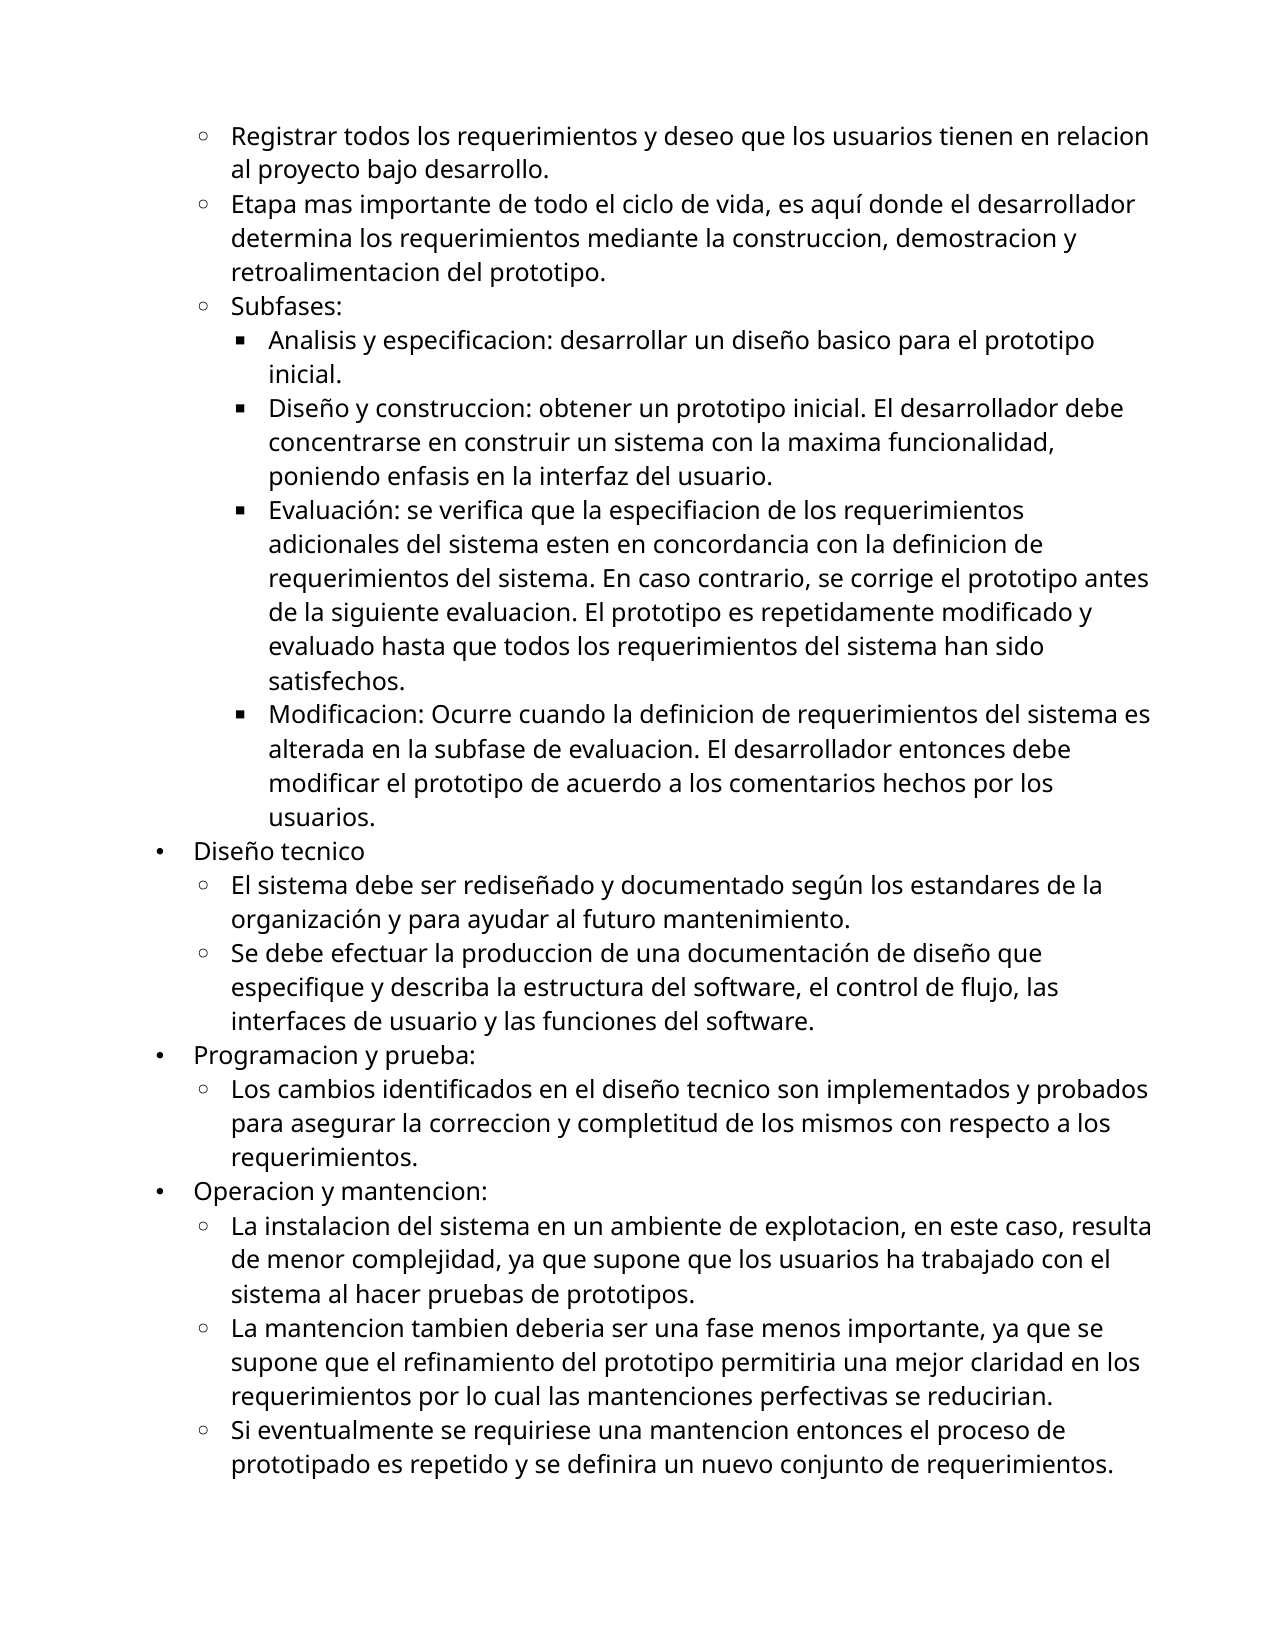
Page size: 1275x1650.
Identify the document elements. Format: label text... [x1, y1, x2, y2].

list Los cambios identificados en el diseño tecnico son implementados y probados para asegurar la correccion y completitud de los mismos con respecto a los requerimientos. [193, 1072, 1157, 1174]
list Operacion y mantencion: [156, 1174, 1157, 1208]
list Modificacion: Ocurre cuando la definicion de requerimientos del sistema es alterada en la subfase de evaluacion. El desarrollador entonces debe modificar el prototipo de acuerdo a los comentarios hechos por los usuarios. [231, 697, 1157, 833]
list Subfases: [193, 288, 1157, 322]
list Se debe efectuar la produccion de una documentación de diseño que especifique y describa la estructura del software, el control de flujo, las interfaces de usuario y las funciones del software. [193, 936, 1157, 1038]
list El sistema debe ser rediseñado y documentado según los estandares de la organización y para ayudar al futuro mantenimiento. [193, 867, 1157, 936]
list Etapa mas importante de todo el ciclo de vida, es aquí donde el desarrollador determina los requerimientos mediante la construccion, demostracion y retroalimentacion del prototipo. [193, 186, 1157, 288]
list Evaluación: se verifica que la especifiacion de los requerimientos adicionales del sistema esten en concordancia con la definicion de requerimientos del sistema. En caso contrario, se corrige el prototipo antes de la siguiente evaluacion. El prototipo es repetidamente modificado y evaluado hasta que todos los requerimientos del sistema han sido satisfechos. [231, 493, 1157, 697]
list La mantencion tambien deberia ser una fase menos importante, ya que se supone que el refinamiento del prototipo permitiria una mejor claridad en los requerimientos por lo cual las mantenciones perfectivas se reducirian. [193, 1310, 1157, 1412]
list La instalacion del sistema en un ambiente de explotacion, en este caso, resulta de menor complejidad, ya que supone que los usuarios ha trabajado con el sistema al hacer pruebas de prototipos. [193, 1208, 1157, 1310]
list Diseño tecnico [156, 833, 1157, 867]
list Analisis y especificacion: desarrollar un diseño basico para el prototipo inicial. [231, 322, 1157, 391]
list Si eventualmente se requiriese una mantencion entonces el proceso de prototipado es repetido y se definira un nuevo conjunto de requerimientos. [193, 1412, 1157, 1481]
list Diseño y construccion: obtener un prototipo inicial. El desarrollador debe concentrarse en construir un sistema con la maxima funcionalidad, poniendo enfasis en la interfaz del usuario. [231, 391, 1157, 493]
list Programacion y prueba: [156, 1038, 1157, 1072]
list Registrar todos los requerimientos y deseo que los usuarios tienen en relacion al proyecto bajo desarrollo. [193, 118, 1157, 186]
